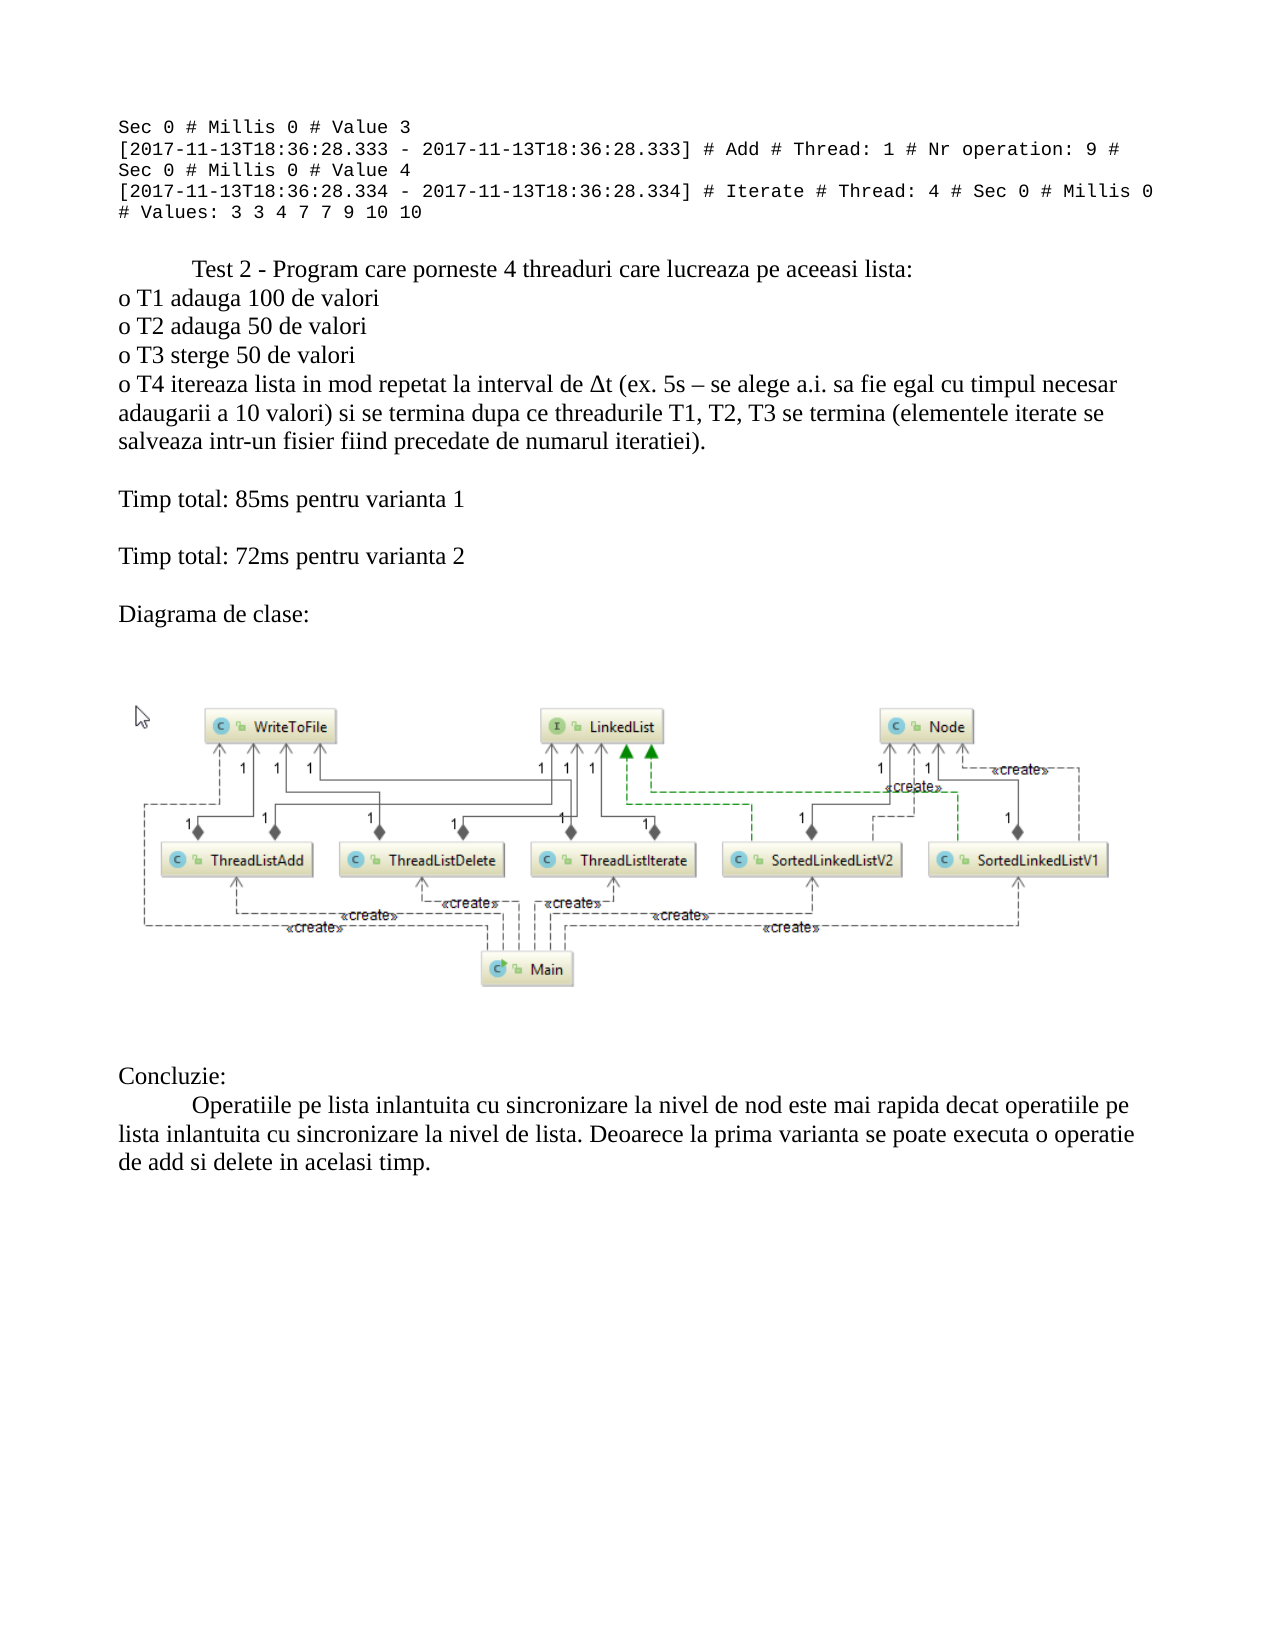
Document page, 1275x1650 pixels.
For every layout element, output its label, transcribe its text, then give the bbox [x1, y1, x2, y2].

text Concluzie: [118, 1061, 1157, 1090]
text o T1 adauga 100 de valori [118, 283, 1157, 311]
text o T4 itereaza lista in mod repetat la interval de Δt (ex. 5s – se alege a.i. sa fie egal cu timpul necesar adaugarii a 10 valori) si se termina dupa ce threadurile T1, T2, T3 se termina (elementele iterate se salveaza intr-un fisier fiind precedate de numarul iteratiei). [118, 369, 1157, 455]
text Timp total: 72ms pentru varianta 2 [118, 541, 1157, 570]
text o T3 sterge 50 de valori [118, 340, 1157, 369]
picture [110, 674, 1149, 1004]
text Test 2 - Program care porneste 4 threaduri care lucreaza pe aceeasi lista: [118, 254, 1157, 283]
text Sec 0 # Millis 0 # Value 3 [118, 118, 1157, 139]
text [2017-11-13T18:36:28.333 - 2017-11-13T18:36:28.333] # Add # Thread: 1 # Nr operation: 9 # Sec 0 # Millis 0 # Value 4 [118, 139, 1157, 182]
text [2017-11-13T18:36:28.334 - 2017-11-13T18:36:28.334] # Iterate # Thread: 4 # Sec 0 # Millis 0 # Values: 3 3 4 7 7 9 10 10 [118, 182, 1157, 224]
text Operatiile pe lista inlantuita cu sincronizare la nivel de nod este mai rapida decat operatiile pe lista inlantuita cu sincronizare la nivel de lista. Deoarece la prima varianta se poate executa o operatie de add si delete in acelasi timp. [118, 1090, 1157, 1176]
text Diagrama de clase: [118, 599, 1157, 628]
text Timp total: 85ms pentru varianta 1 [118, 484, 1157, 513]
text o T2 adauga 50 de valori [118, 311, 1157, 340]
